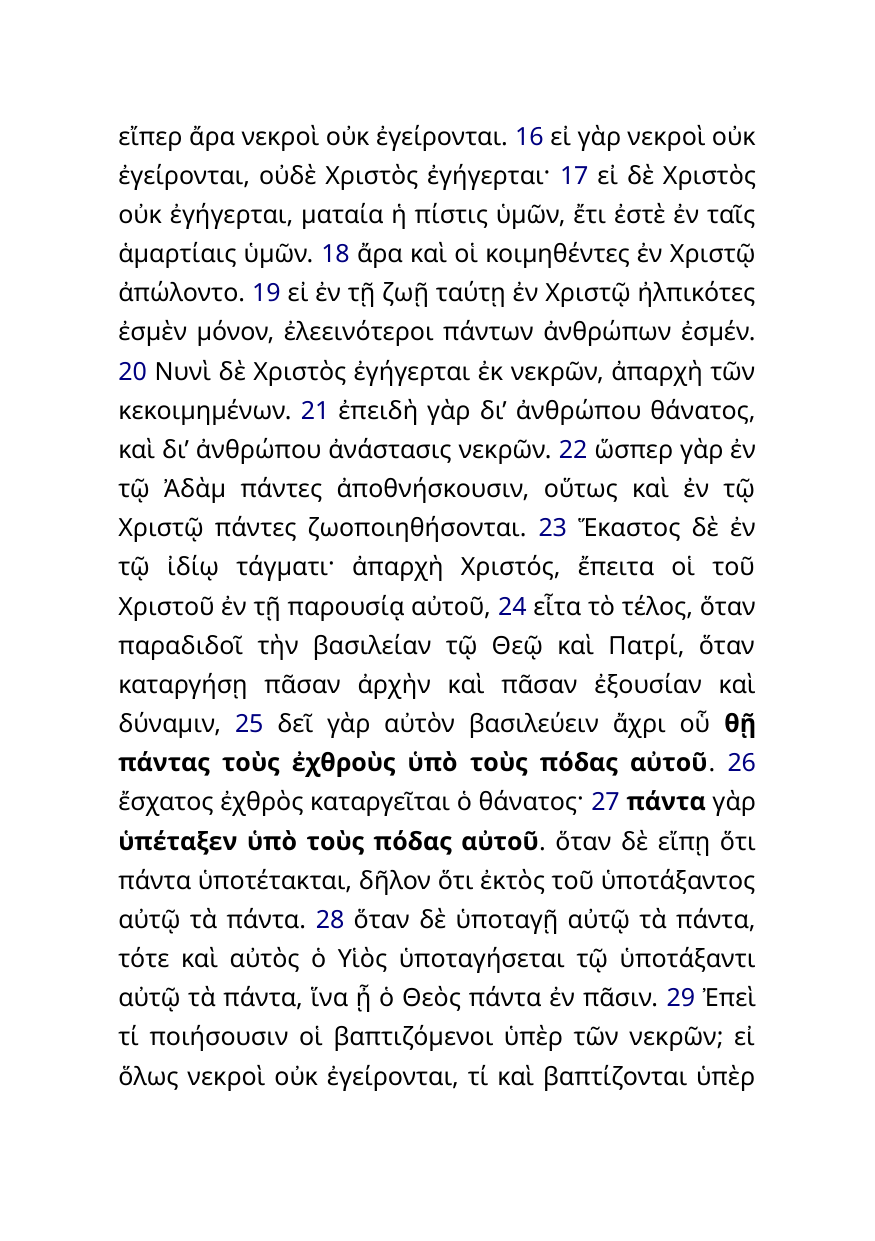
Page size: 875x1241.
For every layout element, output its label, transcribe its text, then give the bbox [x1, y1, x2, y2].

text εἴπερ ἄρα νεκροὶ οὐκ ἐγείρονται. 16 εἰ γὰρ νεκροὶ οὐκ ἐγείρονται, οὐδὲ Χριστὸς ἐγήγερται· 17 εἰ δὲ Χριστὸς οὐκ ἐγήγερται, ματαία ἡ πίστις ὑμῶν, ἔτι ἐστὲ ἐν ταῖς ἁμαρτίαις ὑμῶν. 18 ἄρα καὶ οἱ κοιμηθέντες ἐν Χριστῷ ἀπώλοντο. 19 εἰ ἐν τῇ ζωῇ ταύτῃ ἐν Χριστῷ ἠλπικότες ἐσμὲν μόνον, ἐλεεινότεροι πάντων ἀνθρώπων ἐσμέν. 20 Νυνὶ δὲ Χριστὸς ἐγήγερται ἐκ νεκρῶν, ἀπαρχὴ τῶν κεκοιμημένων. 21 ἐπειδὴ γὰρ δι’ ἀνθρώπου θάνατος, καὶ δι’ ἀνθρώπου ἀνάστασις νεκρῶν. 22 ὥσπερ γὰρ ἐν τῷ Ἀδὰμ πάντες ἀποθνήσκουσιν, οὕτως καὶ ἐν τῷ Χριστῷ πάντες ζωοποιηθήσονται. 23 Ἕκαστος δὲ ἐν τῷ ἰδίῳ τάγματι· ἀπαρχὴ Χριστός, ἔπειτα οἱ τοῦ Χριστοῦ ἐν τῇ παρουσίᾳ αὐτοῦ, 24 εἶτα τὸ τέλος, ὅταν παραδιδοῖ τὴν βασιλείαν τῷ Θεῷ καὶ Πατρί, ὅταν καταργήσῃ πᾶσαν ἀρχὴν καὶ πᾶσαν ἐξουσίαν καὶ δύναμιν, 25 δεῖ γὰρ αὐτὸν βασιλεύειν ἄχρι οὗ θῇ πάντας τοὺς ἐχθροὺς ὑπὸ τοὺς πόδας αὐτοῦ. 26 ἔσχατος ἐχθρὸς καταργεῖται ὁ θάνατος· 27 πάντα γὰρ ὑπέταξεν ὑπὸ τοὺς πόδας αὐτοῦ. ὅταν δὲ εἴπῃ ὅτι πάντα ὑποτέτακται, δῆλον ὅτι ἐκτὸς τοῦ ὑποτάξαντος αὐτῷ τὰ πάντα. 28 ὅταν δὲ ὑποταγῇ αὐτῷ τὰ πάντα, τότε καὶ αὐτὸς ὁ Υἱὸς ὑποταγήσεται τῷ ὑποτάξαντι αὐτῷ τὰ πάντα, ἵνα ᾖ ὁ Θεὸς πάντα ἐν πᾶσιν. 29 Ἐπεὶ τί ποιήσουσιν οἱ βαπτιζόμενοι ὑπὲρ τῶν νεκρῶν; εἰ ὅλως νεκροὶ οὐκ ἐγείρονται, τί καὶ βαπτίζονται ὑπὲρ [118, 118, 756, 1092]
